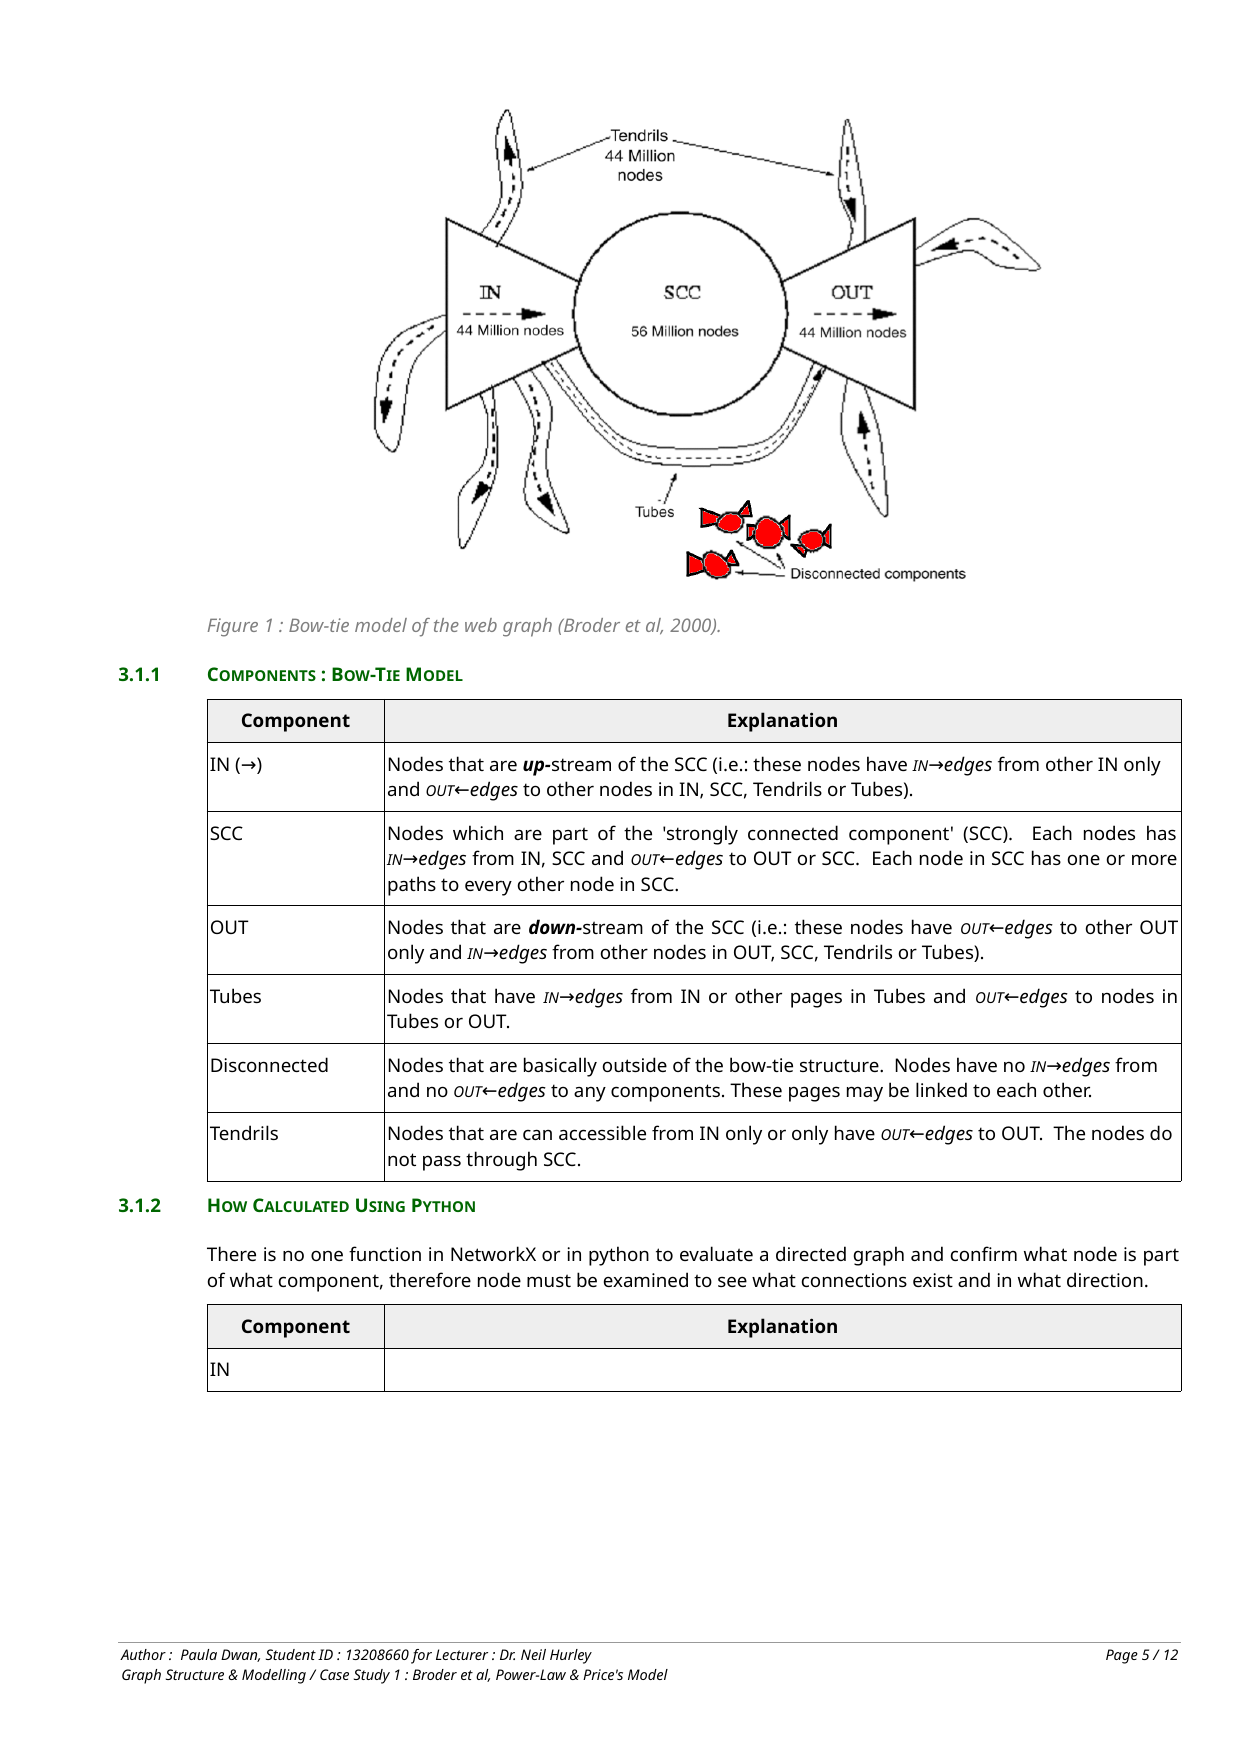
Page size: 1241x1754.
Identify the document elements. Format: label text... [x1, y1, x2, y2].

table_header Explanation [385, 1305, 1181, 1348]
table_header Component [208, 1305, 384, 1348]
table_cell Tendrils [208, 1113, 384, 1181]
table_cell Nodes which are part of the 'strongly connected component' (SCC). Each nodes has in→edges from IN, SCC and out←edges to OUT or SCC. Each node in SCC has one or more paths to every other node in SCC. [385, 812, 1181, 905]
picture [339, 100, 1049, 589]
table_cell IN [208, 1349, 384, 1391]
table_cell Disconnected [208, 1044, 384, 1112]
text There is no one function in NetworkX or in python to evaluate a directed graph and confirm what node is part of what component, therefore node must be examined to see what connections exist and in what direction. [207, 1242, 1181, 1293]
subtitle Components : Bow-Tie Model [118, 661, 1181, 687]
table_cell Nodes that are basically outside of the bow-tie structure. Nodes have no in→edges from and no out←edges to any components. These pages may be linked to each other. [385, 1044, 1181, 1112]
text Figure 1 : Bow-tie model of the web graph (Broder et al, 2000). [207, 612, 1181, 638]
table_cell OUT [208, 906, 384, 974]
table_cell Nodes that are can accessible from IN only or only have out←edges to OUT. The nodes do not pass through SCC. [385, 1113, 1181, 1181]
table_cell Tubes [208, 975, 384, 1043]
table_cell [385, 1349, 1181, 1391]
table_header Explanation [385, 700, 1181, 742]
table_cell SCC [208, 812, 384, 905]
table_cell Nodes that are down-stream of the SCC (i.e.: these nodes have out←edges to other OUT only and in→edges from other nodes in OUT, SCC, Tendrils or Tubes). [385, 906, 1181, 974]
subtitle How Calculated Using Python [118, 1192, 1181, 1218]
table_cell IN (→) [208, 743, 384, 811]
table_cell Nodes that are up-stream of the SCC (i.e.: these nodes have in→edges from other IN only and out←edges to other nodes in IN, SCC, Tendrils or Tubes). [385, 743, 1181, 811]
table_header Component [208, 700, 384, 742]
table_cell Nodes that have in→edges from IN or other pages in Tubes and out←edges to nodes in Tubes or OUT. [385, 975, 1181, 1043]
